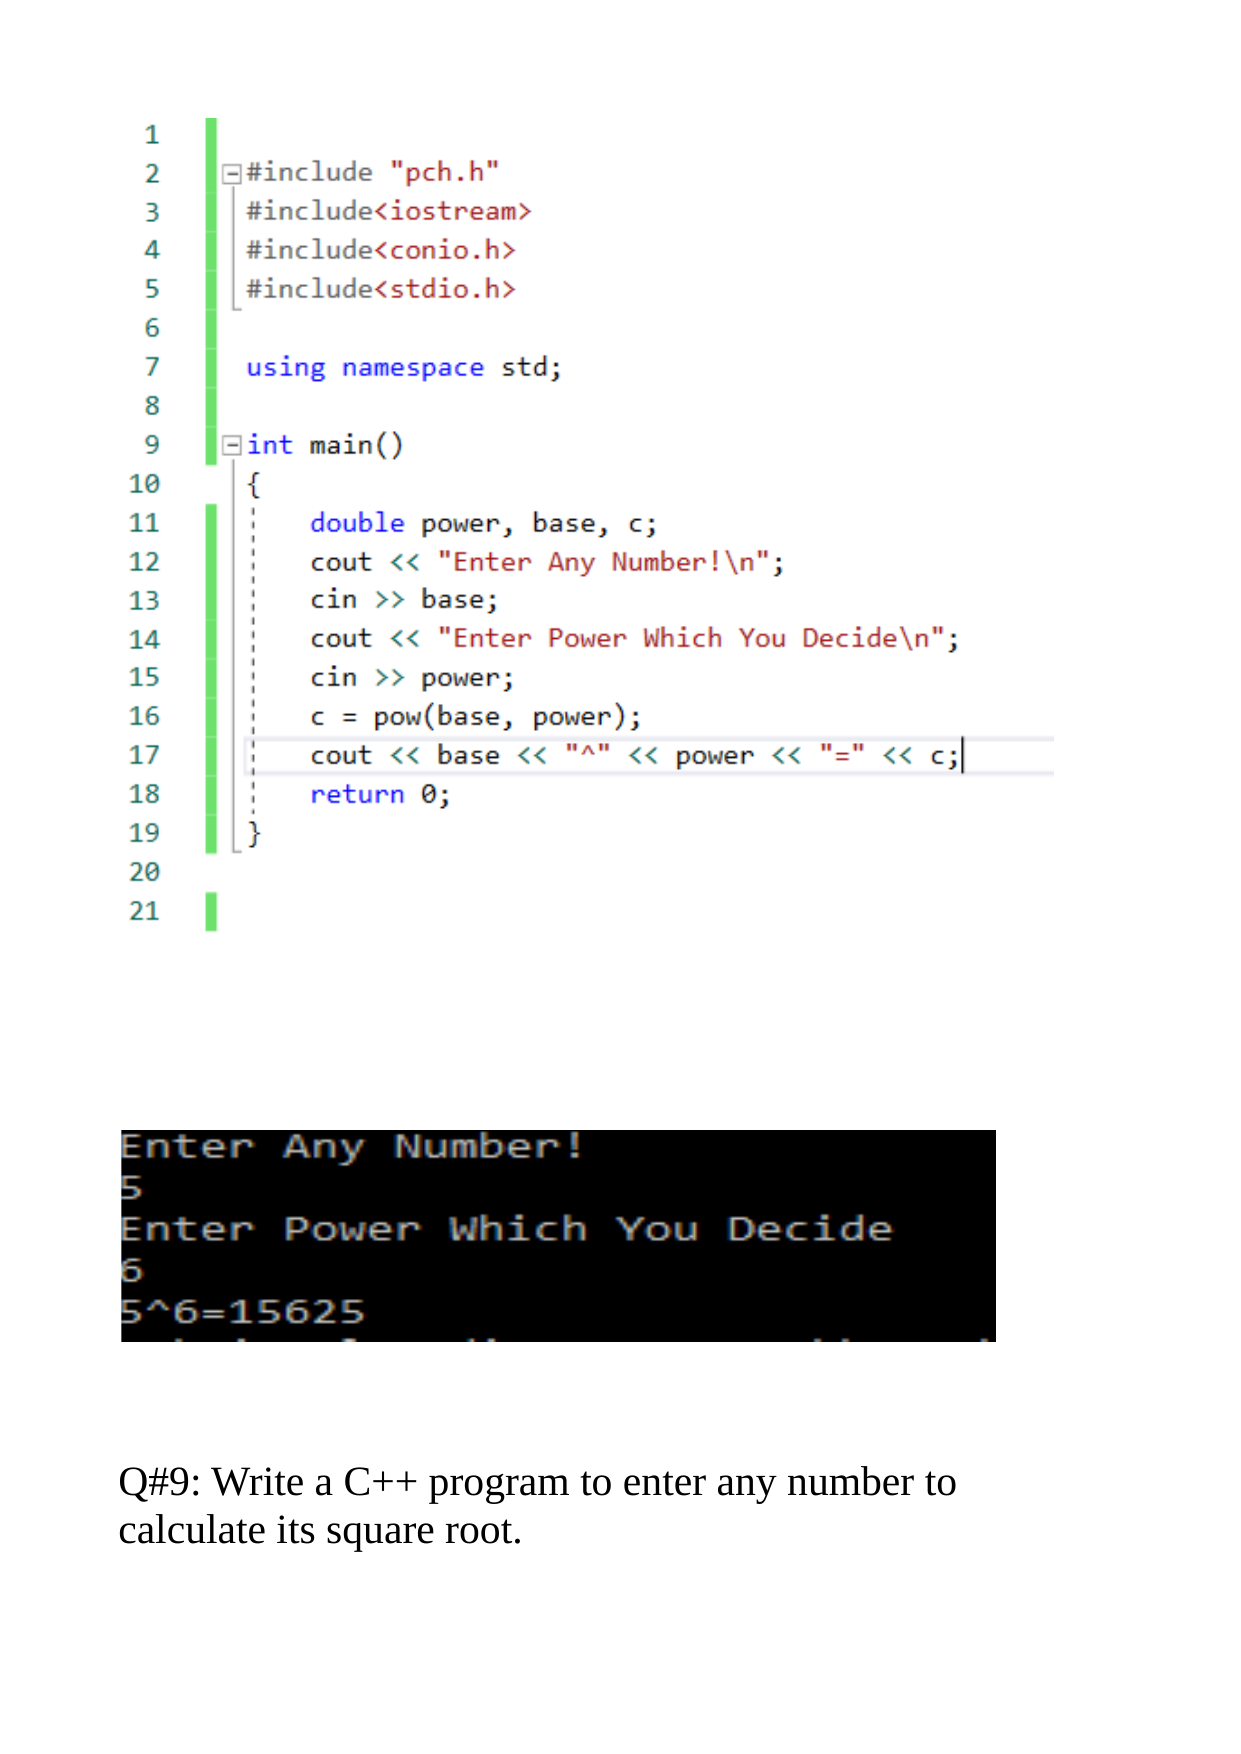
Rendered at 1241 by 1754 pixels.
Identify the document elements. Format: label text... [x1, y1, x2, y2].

picture [121, 118, 1054, 976]
text Q#9: Write a C++ program to enter any number to calculate its square root. [118, 1457, 1047, 1552]
picture [121, 1130, 996, 1342]
